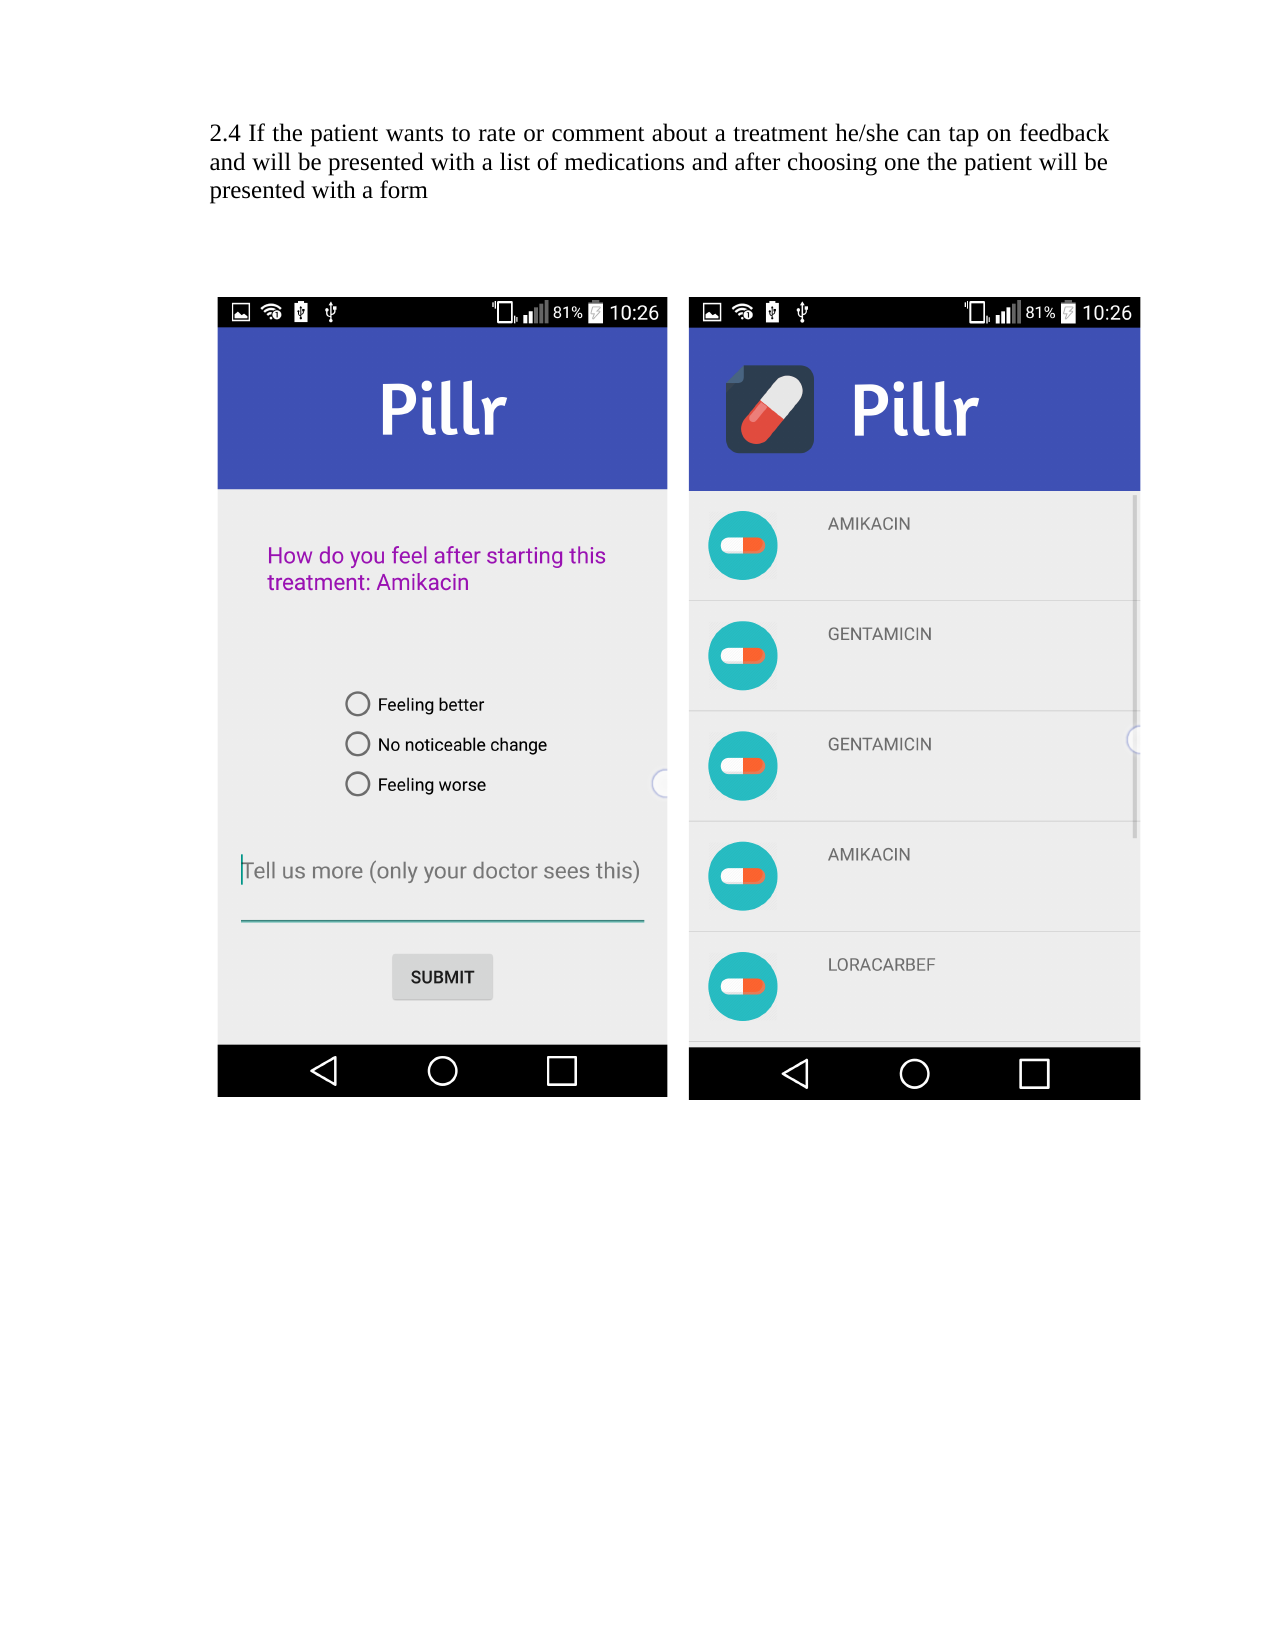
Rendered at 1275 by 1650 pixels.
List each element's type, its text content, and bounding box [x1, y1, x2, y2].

text 2.4 If the patient wants to rate or comment about a treatment he/she can tap on feedback and will be presented with a list of medications and after choosing one the patient will be presented with a form [209, 118, 1110, 204]
picture [688, 297, 1141, 1100]
picture [217, 297, 668, 1097]
